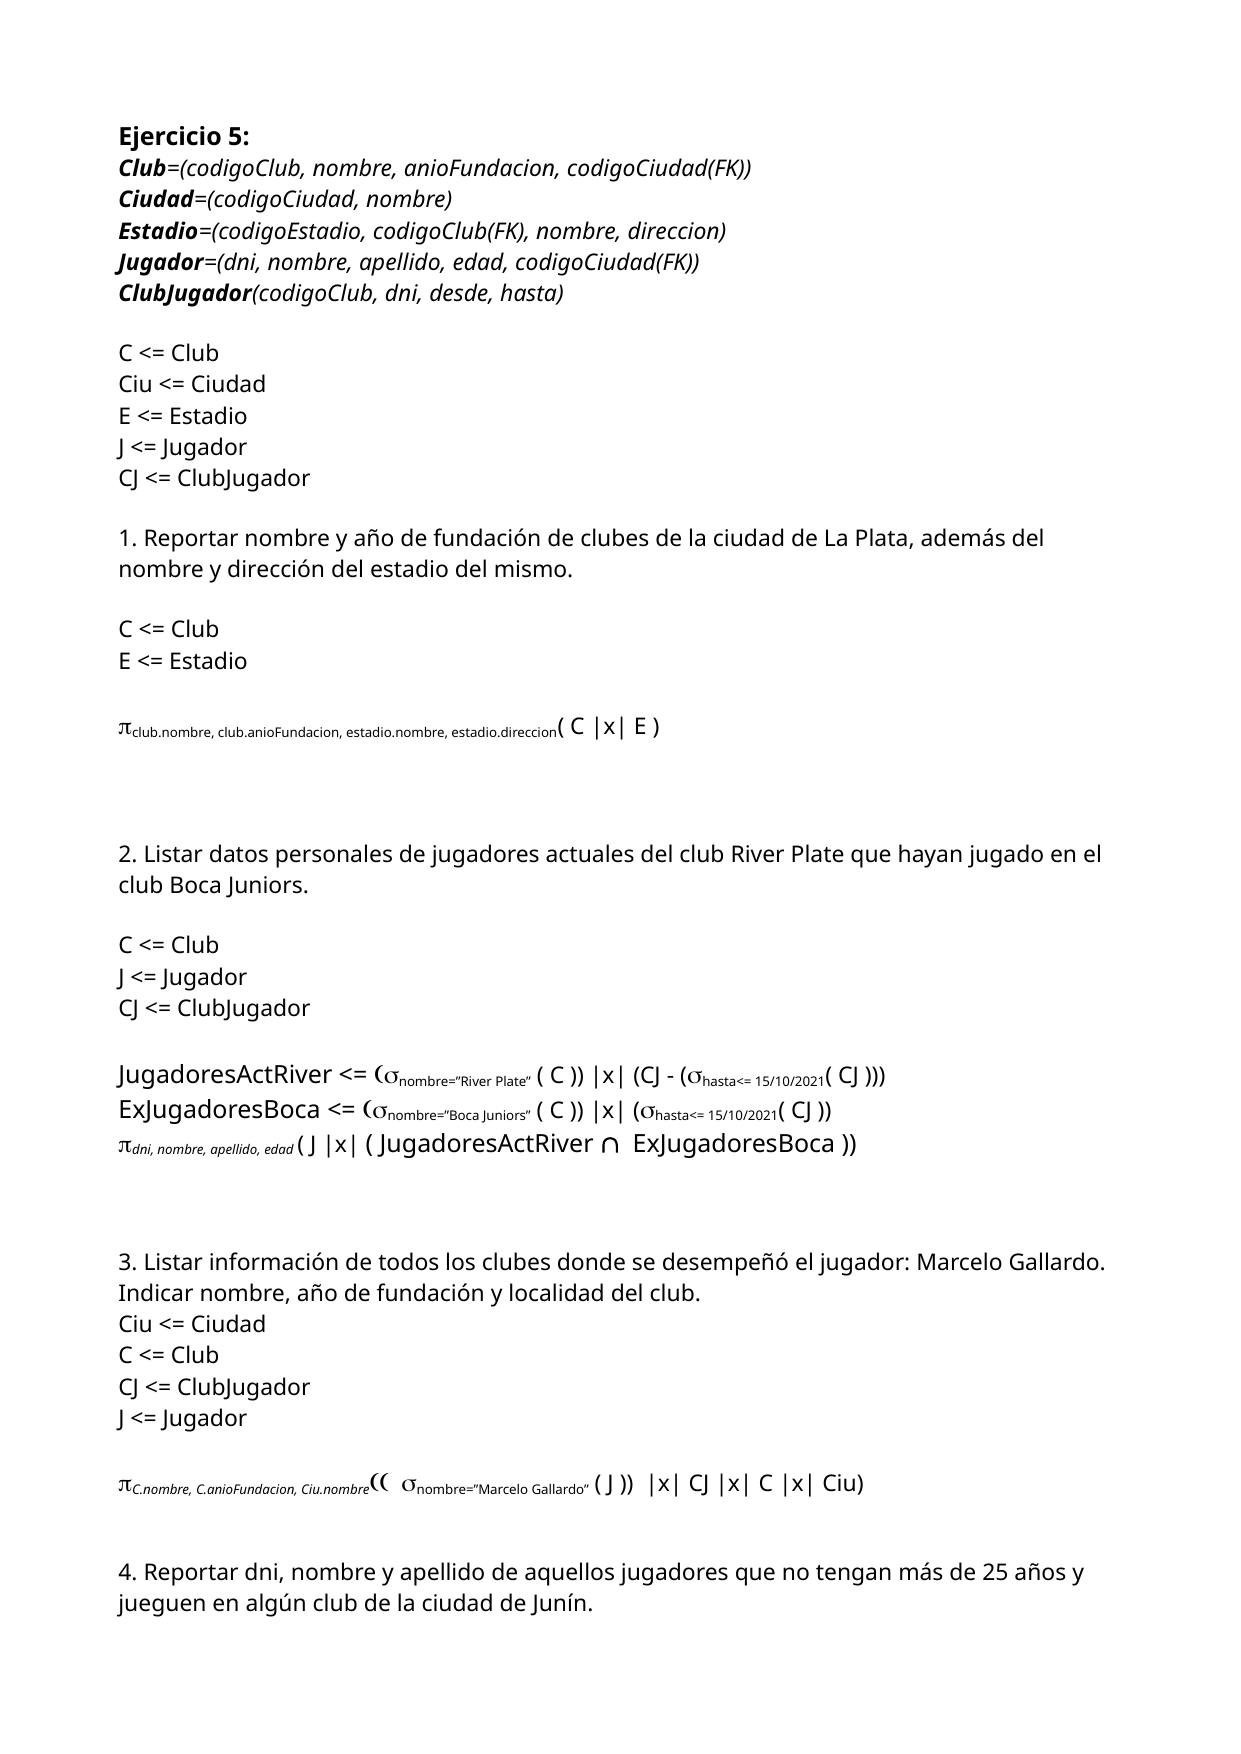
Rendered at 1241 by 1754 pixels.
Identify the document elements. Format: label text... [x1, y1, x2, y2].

text C <= Club [118, 613, 1122, 645]
text J <= Jugador [118, 961, 1122, 992]
text jueguen en algún club de la ciudad de Junín. [118, 1587, 1122, 1618]
text Indicar nombre, año de fundación y localidad del club. [118, 1277, 1122, 1308]
text C <= Club [118, 337, 1122, 368]
text pdni, nombre, apellido, edad ( J |x| ( JugadoresActRiver Ç ExJugadoresBoca )) [118, 1125, 1122, 1159]
text 4. Reportar dni, nombre y apellido de aquellos jugadores que no tengan más de 25 años y [118, 1556, 1122, 1587]
text Estadio=(codigoEstadio, codigoClub(FK), nombre, direccion) [118, 215, 1122, 246]
text Club=(codigoClub, nombre, anioFundacion, codigoCiudad(FK)) [118, 152, 1122, 183]
text Ciu <= Ciudad [118, 1308, 1122, 1339]
text C <= Club [118, 929, 1122, 961]
text CJ <= ClubJugador [118, 462, 1122, 493]
text 1. Reportar nombre y año de fundación de clubes de la ciudad de La Plata, además del [118, 522, 1122, 553]
text 2. Listar datos personales de jugadores actuales del club River Plate que hayan jugado en el [118, 838, 1122, 869]
text JugadoresActRiver <= (snombre=”River Plate” ( C )) |x| (CJ - (shasta<= 15/10/2021( CJ ))) [118, 1057, 1122, 1091]
text ExJugadoresBoca <= (snombre=”Boca Juniors” ( C )) |x| (shasta<= 15/10/2021( CJ )) [118, 1091, 1122, 1125]
text CJ <= ClubJugador [118, 992, 1122, 1023]
text 3. Listar información de todos los clubes donde se desempeñó el jugador: Marcelo Gallardo. [118, 1246, 1122, 1277]
text J <= Jugador [118, 1402, 1122, 1433]
text C <= Club [118, 1339, 1122, 1371]
text E <= Estadio [118, 645, 1122, 676]
text Jugador=(dni, nombre, apellido, edad, codigoCiudad(FK)) [118, 246, 1122, 277]
text Ciudad=(codigoCiudad, nombre) [118, 183, 1122, 215]
text pC.nombre, C.anioFundacion, Ciu.nombre(( snombre=”Marcelo Gallardo” ( J )) |x| CJ |x| C |x| Ciu) [118, 1467, 1122, 1498]
text Ejercicio 5: [118, 118, 1122, 152]
text pclub.nombre, club.anioFundacion, estadio.nombre, estadio.direccion( C |x| E ) [118, 710, 1122, 741]
text Ciu <= Ciudad [118, 368, 1122, 400]
text nombre y dirección del estadio del mismo. [118, 553, 1122, 585]
text club Boca Juniors. [118, 869, 1122, 901]
text J <= Jugador [118, 431, 1122, 462]
text E <= Estadio [118, 400, 1122, 431]
text ClubJugador(codigoClub, dni, desde, hasta) [118, 277, 1122, 308]
text CJ <= ClubJugador [118, 1371, 1122, 1402]
